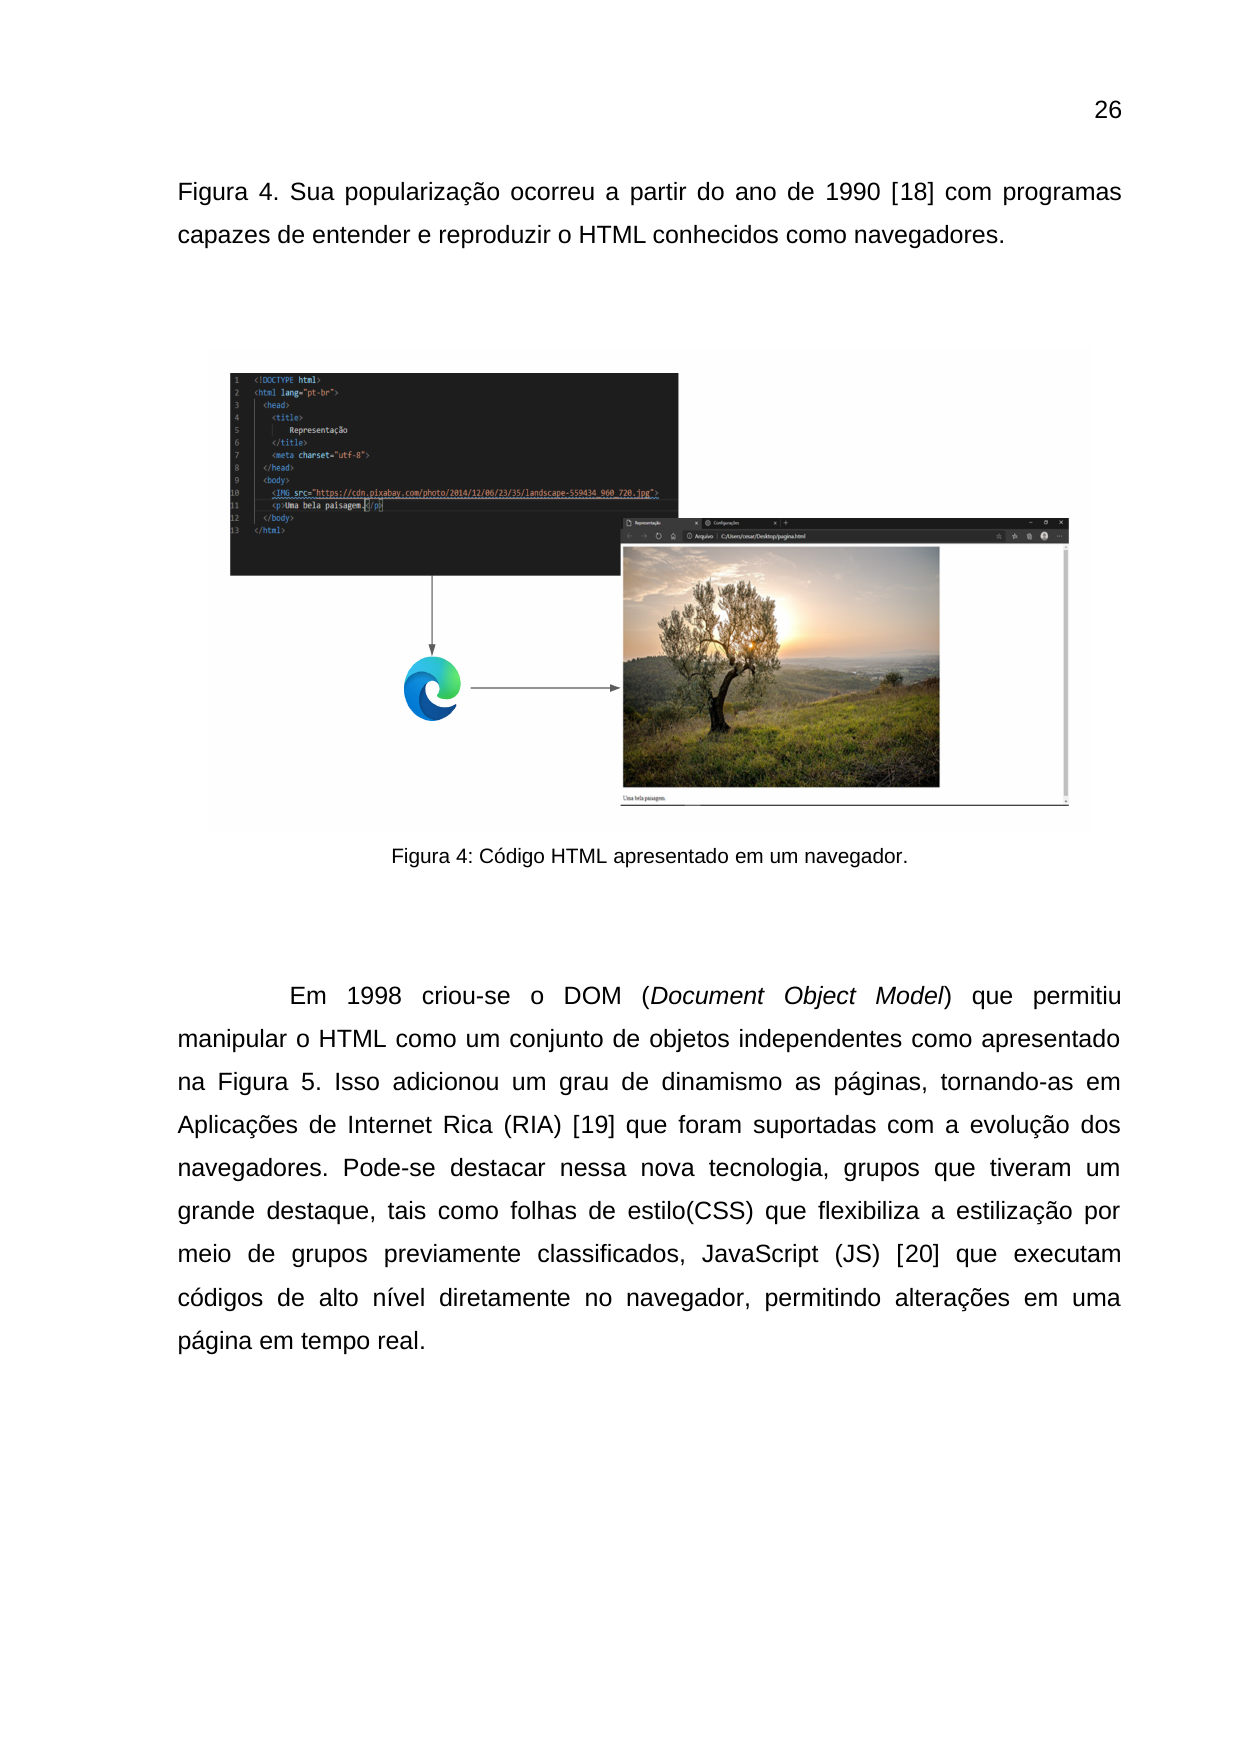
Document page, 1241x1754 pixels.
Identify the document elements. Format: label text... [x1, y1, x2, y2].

text Em 1998 criou-se o DOM (Document Object Model) que permitiu manipular o HTML como um conjunto de objetos independentes como apresentado na Figura 5. Isso adicionou um grau de dinamismo as páginas, tornando-as em Aplicações de Internet Rica (RIA) [19] que foram suportadas com a evolução dos navegadores. Pode-se destacar nessa nova tecnologia, grupos que tiveram um grande destaque, tais como folhas de estilo(CSS) que flexibiliza a estilização por meio de grupos previamente classificados, JavaScript (JS) [20] que executam códigos de alto nível diretamente no navegador, permitindo alterações em uma página em tempo real. [177, 981, 1122, 1354]
text Figura 4: Código HTML apresentado em um navegador. [212, 832, 1087, 868]
picture [207, 347, 1092, 832]
text Figura 4. Sua popularização ocorreu a partir do ano de 1990 [18] com programas capazes de entender e reproduzir o HTML conhecidos como navegadores. [177, 177, 1122, 249]
